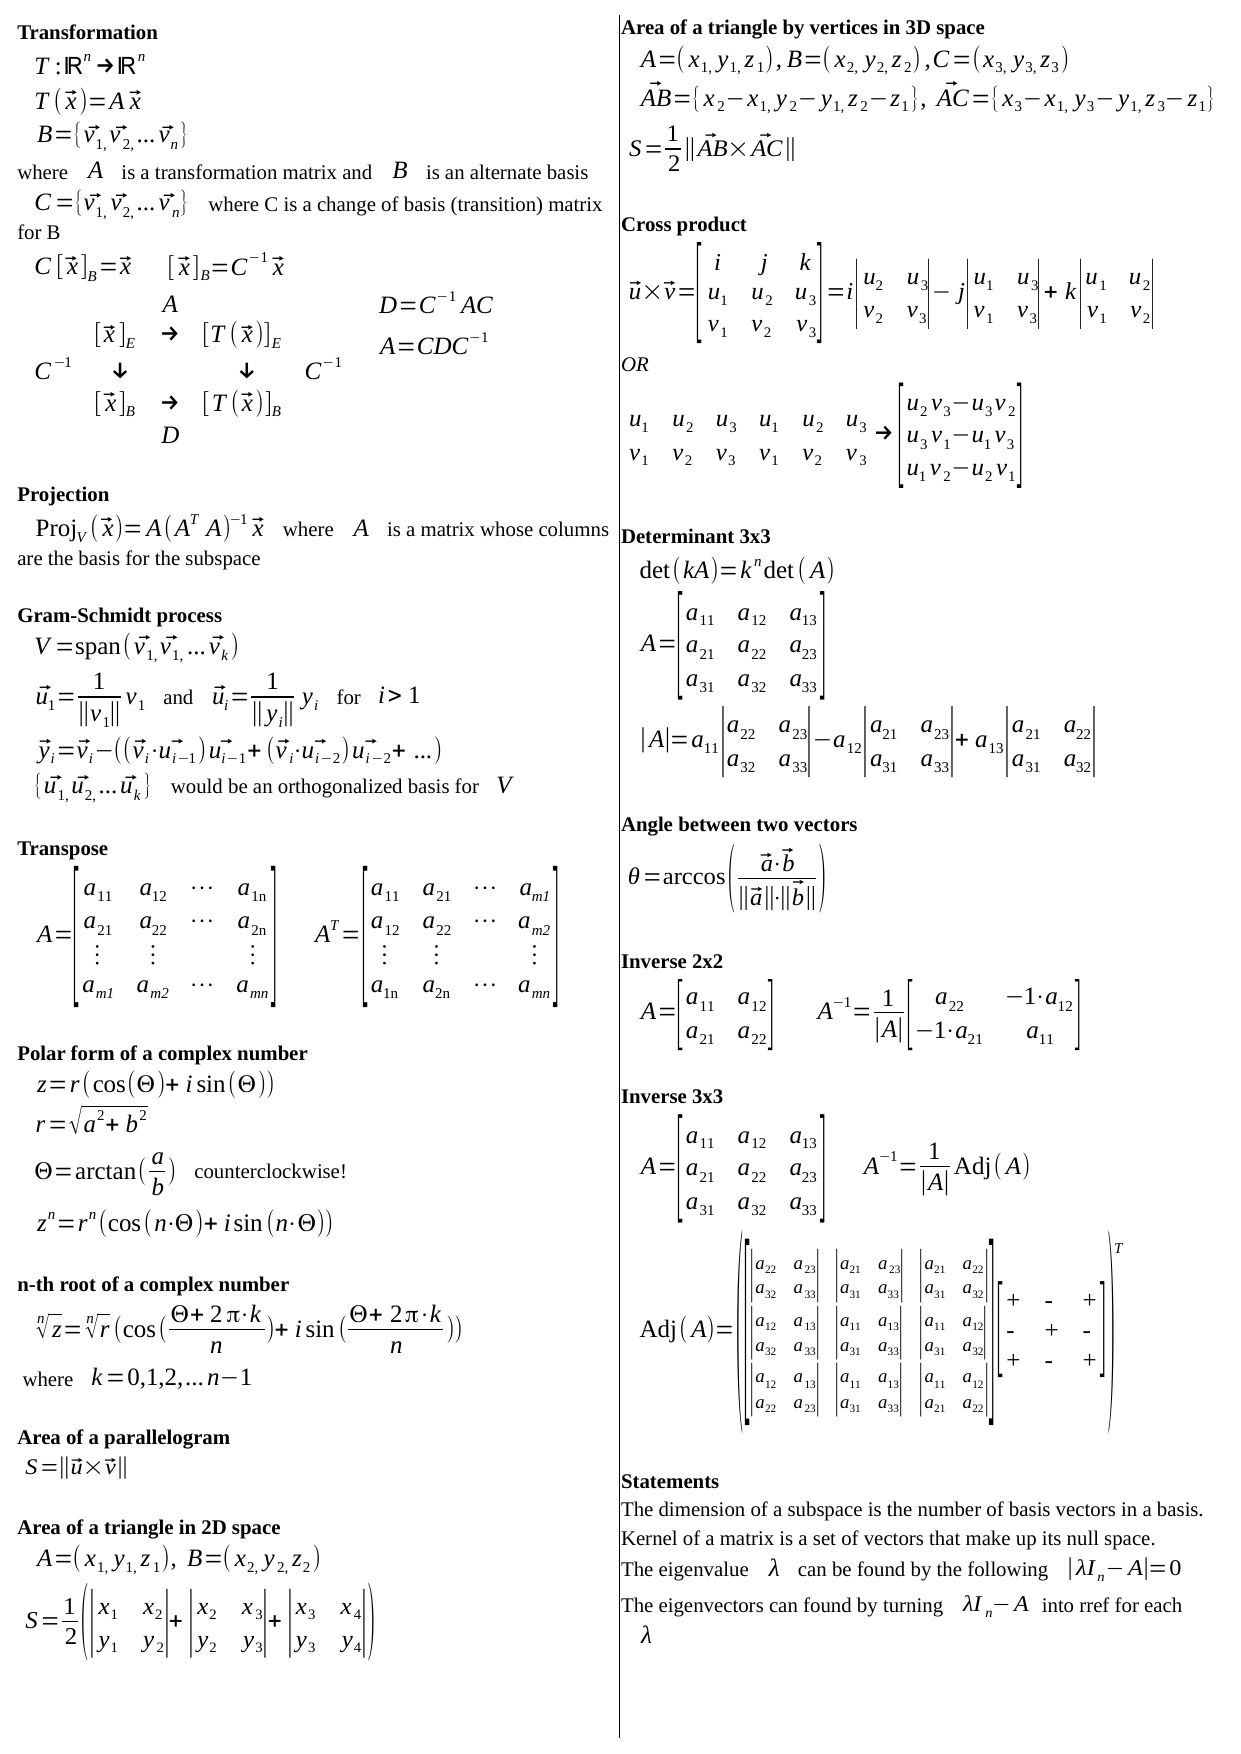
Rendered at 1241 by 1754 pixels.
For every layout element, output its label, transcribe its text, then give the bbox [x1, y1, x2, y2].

text Statements [621, 1468, 1221, 1493]
text Area of a parallelogram [17, 1425, 617, 1449]
text Transpose [17, 836, 617, 860]
text Area of a triangle by vertices in 3D space [621, 15, 1221, 39]
text The eigenvectors can found by turning into rref for each [621, 1590, 1221, 1649]
text whereis a transformation matrix andis an alternate basis [17, 157, 617, 184]
text where C is a change of basis (transition) matrix for B [17, 189, 617, 244]
text where [17, 1364, 617, 1392]
text The eigenvaluecan be found by the following [621, 1554, 1221, 1586]
text Area of a triangle in 2D space [17, 1515, 617, 1539]
text Gram-Schmidt process [17, 603, 617, 627]
text would be an orthogonalized basis for [17, 771, 617, 803]
text n-th root of a complex number [17, 1272, 617, 1296]
text OR [621, 352, 1221, 376]
text andfor [17, 668, 617, 731]
text whereis a matrix whose columns are the basis for the subspace [17, 511, 617, 570]
text Kernel of a matrix is a set of vectors that make up its null space. [621, 1526, 1221, 1550]
text Determinant 3x3 [621, 524, 1221, 548]
text counterclockwise! [17, 1142, 617, 1201]
text Polar form of a complex number [17, 1041, 617, 1065]
text Transformation [17, 20, 617, 44]
text Inverse 2x2 [621, 949, 1221, 973]
text Projection [17, 482, 617, 506]
text Cross product [621, 212, 1221, 236]
text Inverse 3x3 [621, 1084, 1221, 1108]
text The dimension of a subspace is the number of basis vectors in a basis. [621, 1497, 1221, 1521]
text Angle between two vectors [621, 812, 1221, 836]
